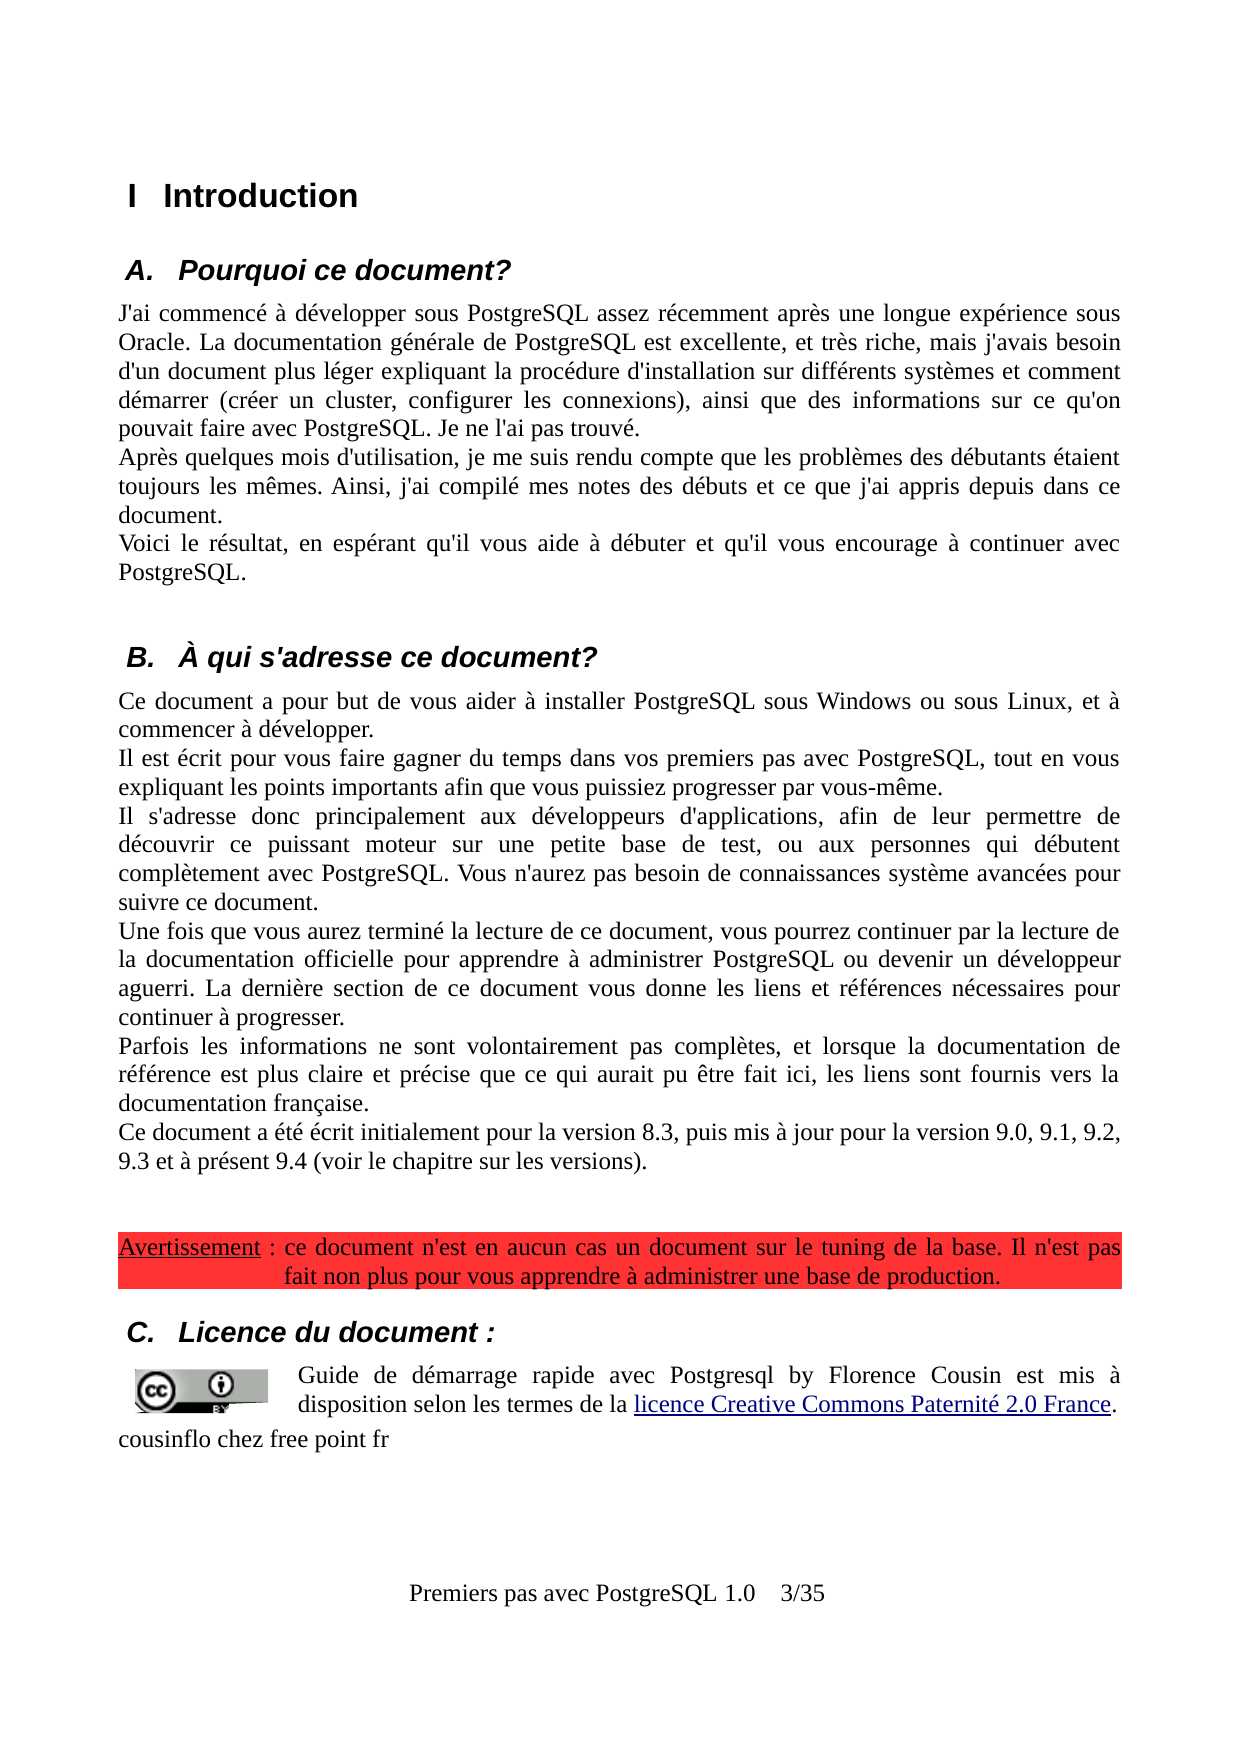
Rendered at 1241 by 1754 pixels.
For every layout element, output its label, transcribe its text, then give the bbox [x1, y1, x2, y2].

text Guide de démarrage rapide avec Postgresql by Florence Cousin est mis à disposition selon les termes de la licence Creative Commons Paternité 2.0 France. [118, 1361, 1122, 1418]
text Avertissement : ce document n'est en aucun cas un document sur le tuning de la base. Il n'est pas fait non plus pour vous apprendre à administrer une base de production. [118, 1232, 1122, 1289]
picture [135, 1369, 269, 1414]
text J'ai commencé à développer sous PostgreSQL assez récemment après une longue expérience sous Oracle. La documentation générale de PostgreSQL est excellente, et très riche, mais j'avais besoin d'un document plus léger expliquant la procédure d'installation sur différents systèmes et comment démarrer (créer un cluster, configurer les connexions), ainsi que des informations sur ce qu'on pouvait faire avec PostgreSQL. Je ne l'ai pas trouvé. [118, 298, 1122, 442]
subtitle Licence du document : [118, 1314, 1122, 1348]
text Ce document a pour but de vous aider à installer PostgreSQL sous Windows ou sous Linux, et à commencer à développer. [118, 686, 1122, 743]
text Après quelques mois d'utilisation, je me suis rendu compte que les problèmes des débutants étaient toujours les mêmes. Ainsi, j'ai compilé mes notes des débuts et ce que j'ai appris depuis dans ce document. [118, 442, 1122, 528]
text Il s'adresse donc principalement aux développeurs d'applications, afin de leur permettre de découvrir ce puissant moteur sur une petite base de test, ou aux personnes qui débutent complètement avec PostgreSQL. Vous n'aurez pas besoin de connaissances système avancées pour suivre ce document. [118, 801, 1122, 916]
text cousinflo chez free point fr [118, 1424, 1122, 1453]
text Ce document a été écrit initialement pour la version 8.3, puis mis à jour pour la version 9.0, 9.1, 9.2, 9.3 et à présent 9.4 (voir le chapitre sur les versions). [118, 1117, 1122, 1174]
subtitle Introduction [118, 176, 1122, 215]
text Il est écrit pour vous faire gagner du temps dans vos premiers pas avec PostgreSQL, tout en vous expliquant les points importants afin que vous puissiez progresser par vous-même. [118, 743, 1122, 801]
text Voici le résultat, en espérant qu'il vous aide à débuter et qu'il vous encourage à continuer avec PostgreSQL. [118, 528, 1122, 586]
subtitle À qui s'adresse ce document? [118, 640, 1122, 673]
text Parfois les informations ne sont volontairement pas complètes, et lorsque la documentation de référence est plus claire et précise que ce qui aurait pu être fait ici, les liens sont fournis vers la documentation française. [118, 1031, 1122, 1117]
text Une fois que vous aurez terminé la lecture de ce document, vous pourrez continuer par la lecture de la documentation officielle pour apprendre à administrer PostgreSQL ou devenir un développeur aguerri. La dernière section de ce document vous donne les liens et références nécessaires pour continuer à progresser. [118, 916, 1122, 1031]
subtitle Pourquoi ce document? [118, 252, 1122, 286]
